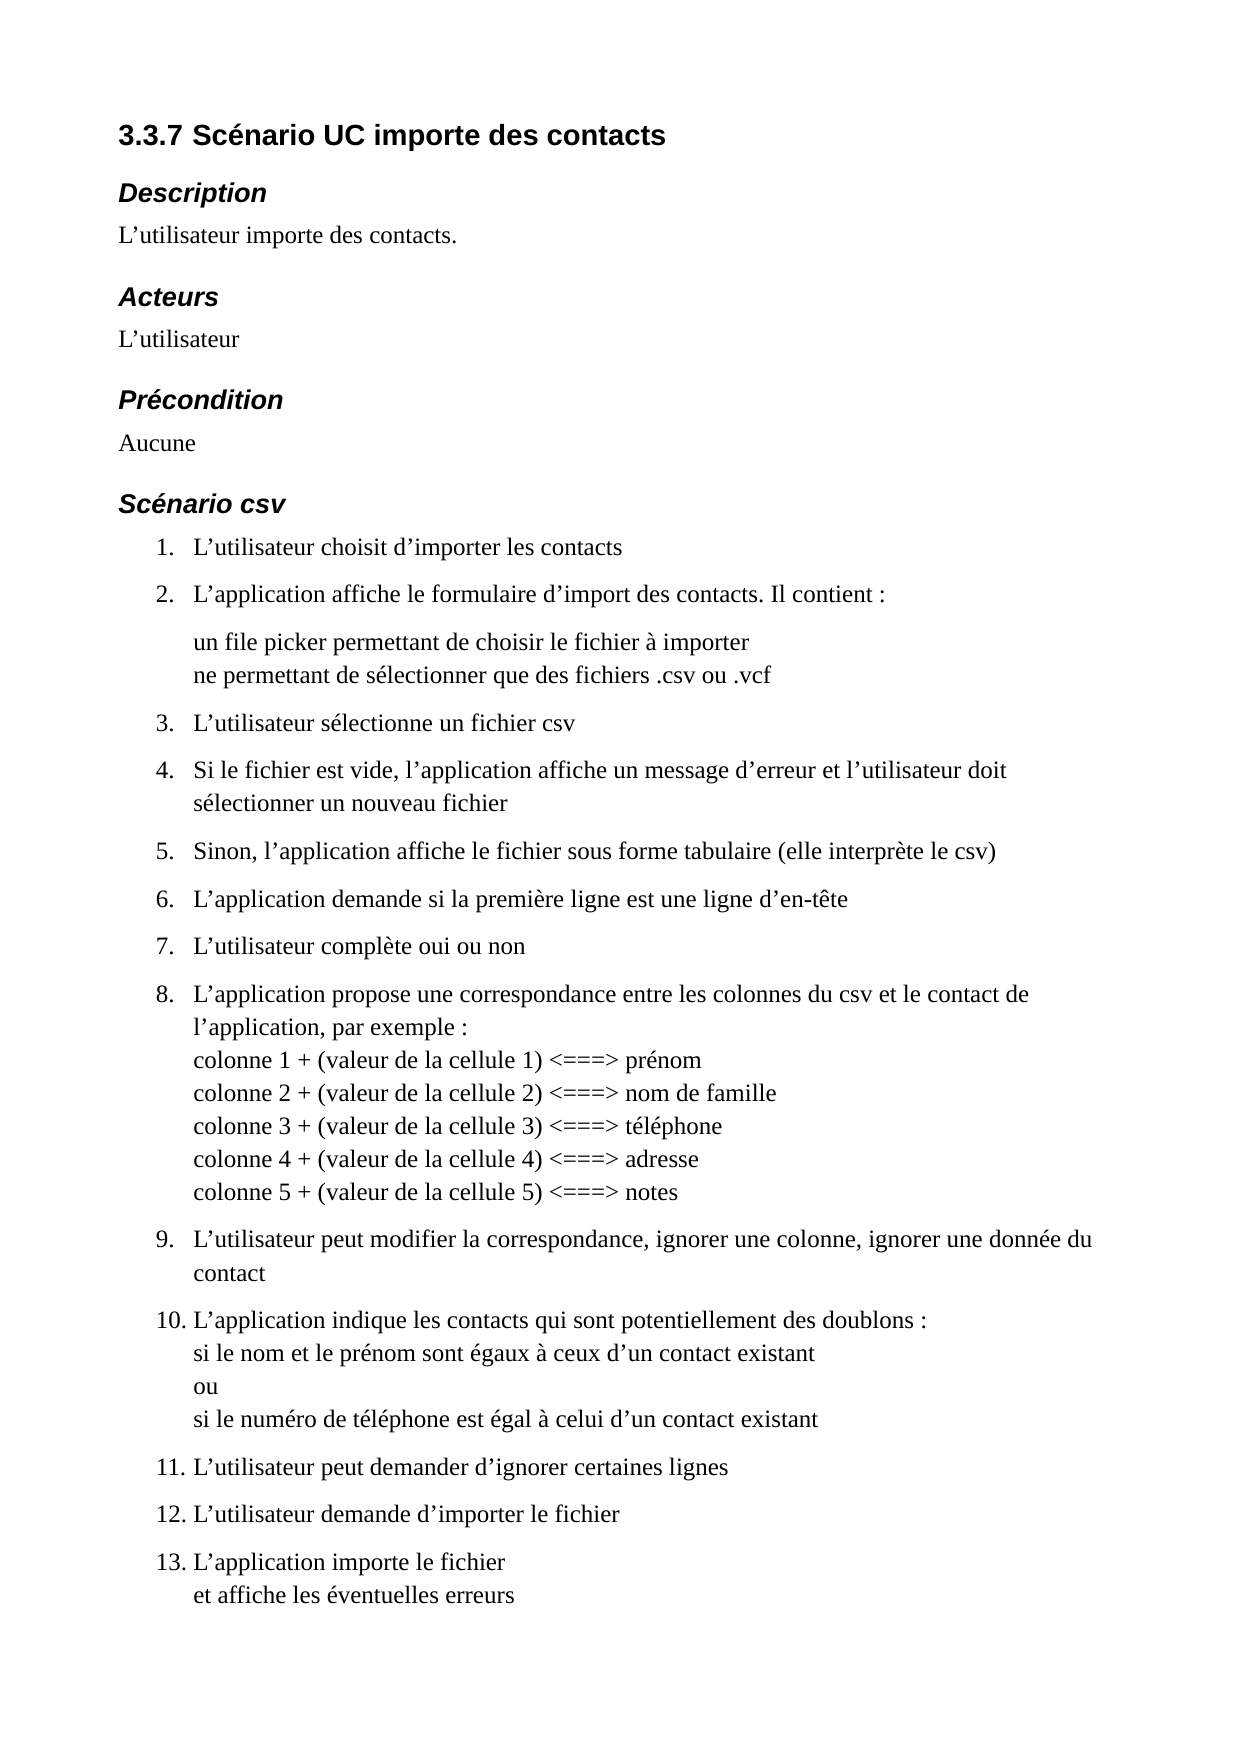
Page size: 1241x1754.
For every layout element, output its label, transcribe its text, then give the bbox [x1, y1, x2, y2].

subtitle Scénario csv [118, 488, 1122, 519]
text L’utilisateur [118, 324, 1122, 353]
list Sinon, l’application affiche le fichier sous forme tabulaire (elle interprète le csv) [156, 836, 1122, 865]
subtitle Description [118, 177, 1122, 208]
list L’utilisateur complète oui ou non [156, 931, 1122, 960]
list L’utilisateur choisit d’importer les contacts [156, 532, 1122, 561]
text Aucune [118, 428, 1122, 457]
subtitle Précondition [118, 384, 1122, 416]
subtitle Acteurs [118, 281, 1122, 312]
list L’utilisateur demande d’importer le fichier [156, 1499, 1122, 1528]
list L’application demande si la première ligne est une ligne d’en-tête [156, 884, 1122, 912]
subtitle Scénario UC importe des contacts [118, 118, 1122, 152]
list Si le fichier est vide, l’application affiche un message d’erreur et l’utilisateur doit sélectionner un nouveau fichier [156, 755, 1122, 817]
list L’application propose une correspondance entre les colonnes du csv et le contact de l’application, par exemple : colonne 1 + (valeur de la cellule 1) <===> prénom colonne 2 + (valeur de la cellule 2) <===> nom de famille colonne 3 + (valeur de la cellule 3) <===> téléphone colonne 4 + (valeur de la cellule 4) <===> adresse colonne 5 + (valeur de la cellule 5) <===> notes [156, 979, 1122, 1206]
text L’utilisateur importe des contacts. [118, 220, 1122, 249]
list L’application affiche le formulaire d’import des contacts. Il contient : [156, 579, 1122, 608]
list un file picker permettant de choisir le fichier à importer ne permettant de sélectionner que des fichiers .csv ou .vcf [156, 627, 1122, 689]
list L’application indique les contacts qui sont potentiellement des doublons : si le nom et le prénom sont égaux à ceux d’un contact existant ou si le numéro de téléphone est égal à celui d’un contact existant [156, 1305, 1122, 1433]
list L’utilisateur peut modifier la correspondance, ignorer une colonne, ignorer une donnée du contact [156, 1224, 1122, 1286]
list L’application importe le fichier et affiche les éventuelles erreurs [156, 1547, 1122, 1609]
list L’utilisateur peut demander d’ignorer certaines lignes [156, 1452, 1122, 1481]
list L’utilisateur sélectionne un fichier csv [156, 708, 1122, 737]
